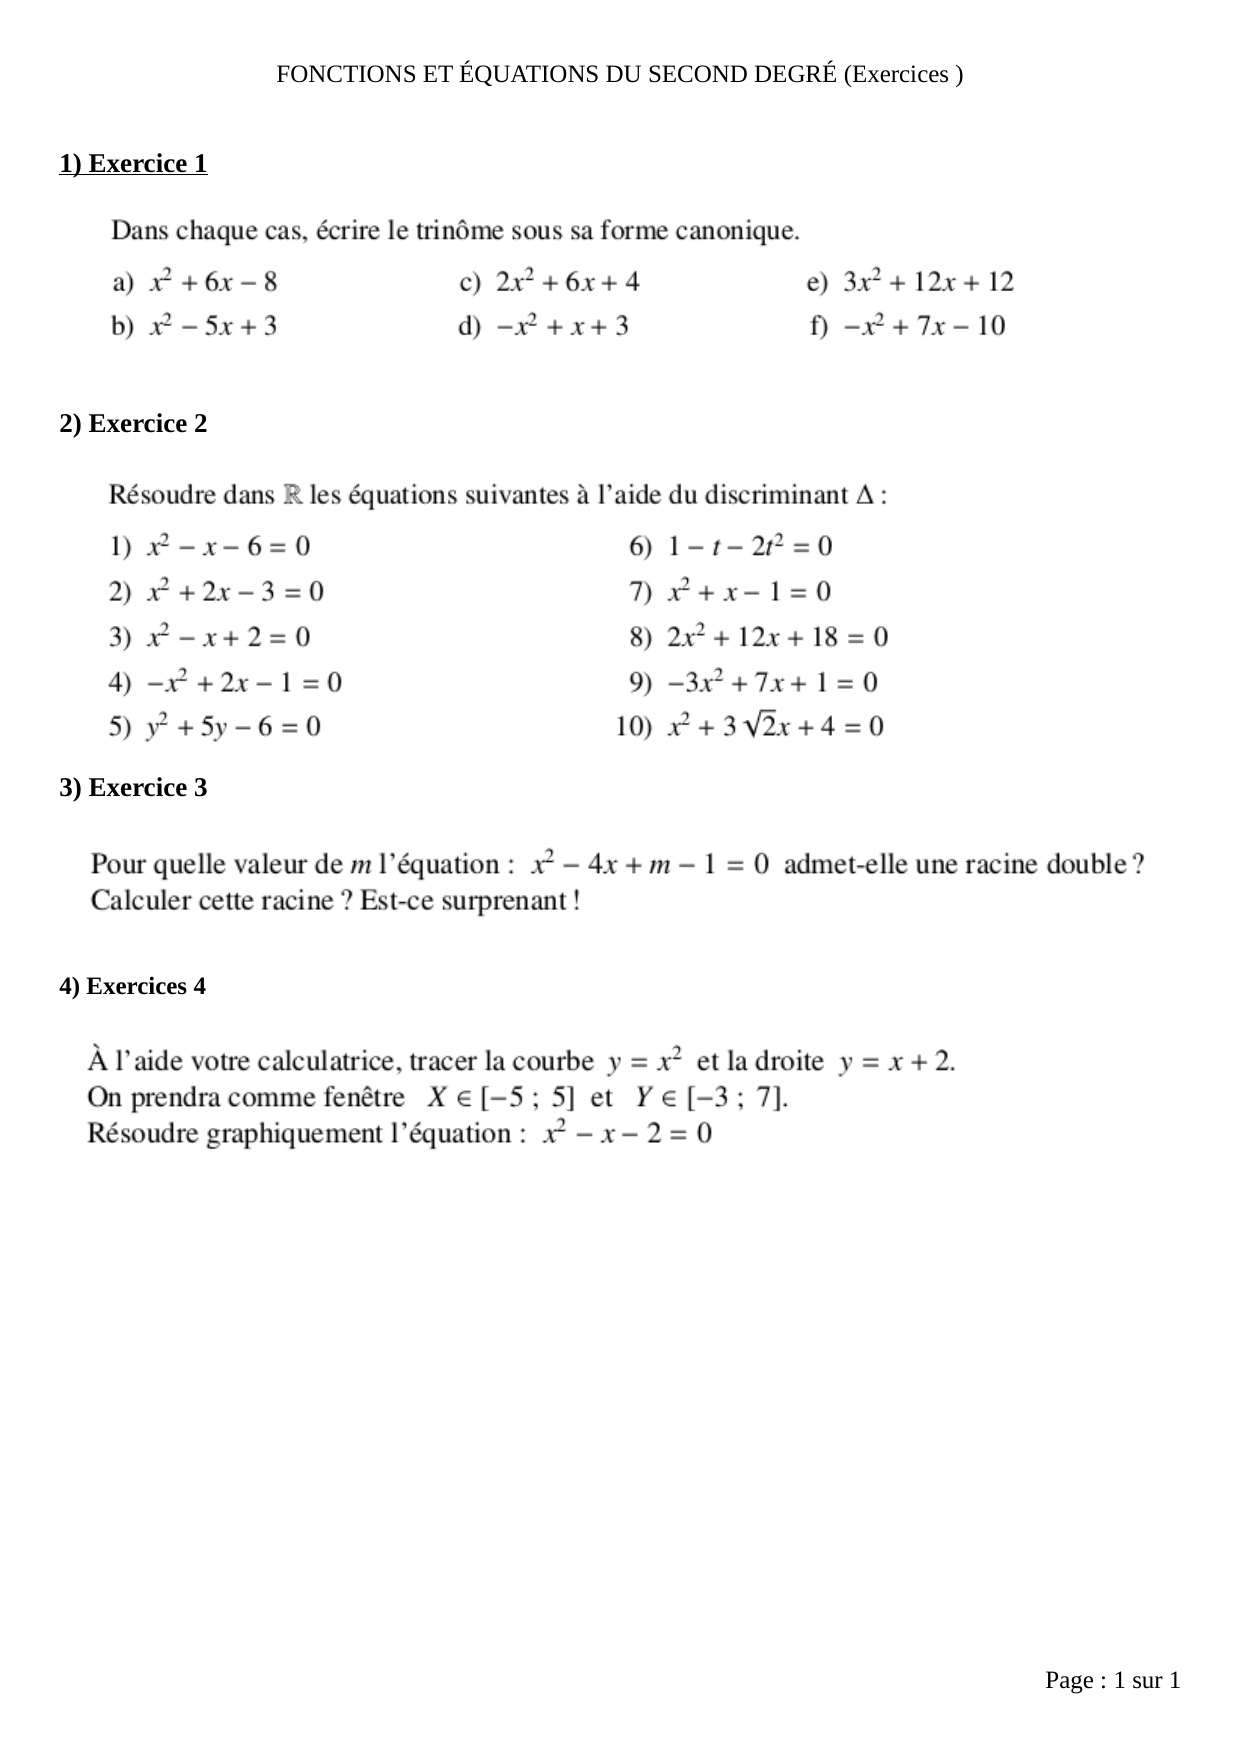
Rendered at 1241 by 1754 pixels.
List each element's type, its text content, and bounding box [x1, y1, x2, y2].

text 2) Exercice 2 [59, 407, 1181, 438]
text 3) Exercice 3 [59, 467, 1181, 803]
picture [45, 204, 1168, 376]
picture [74, 831, 1166, 943]
text 1) Exercice 1 [59, 147, 1181, 178]
picture [64, 1028, 1176, 1160]
picture [41, 467, 1164, 772]
text 4) Exercices 4 [59, 971, 1181, 1000]
